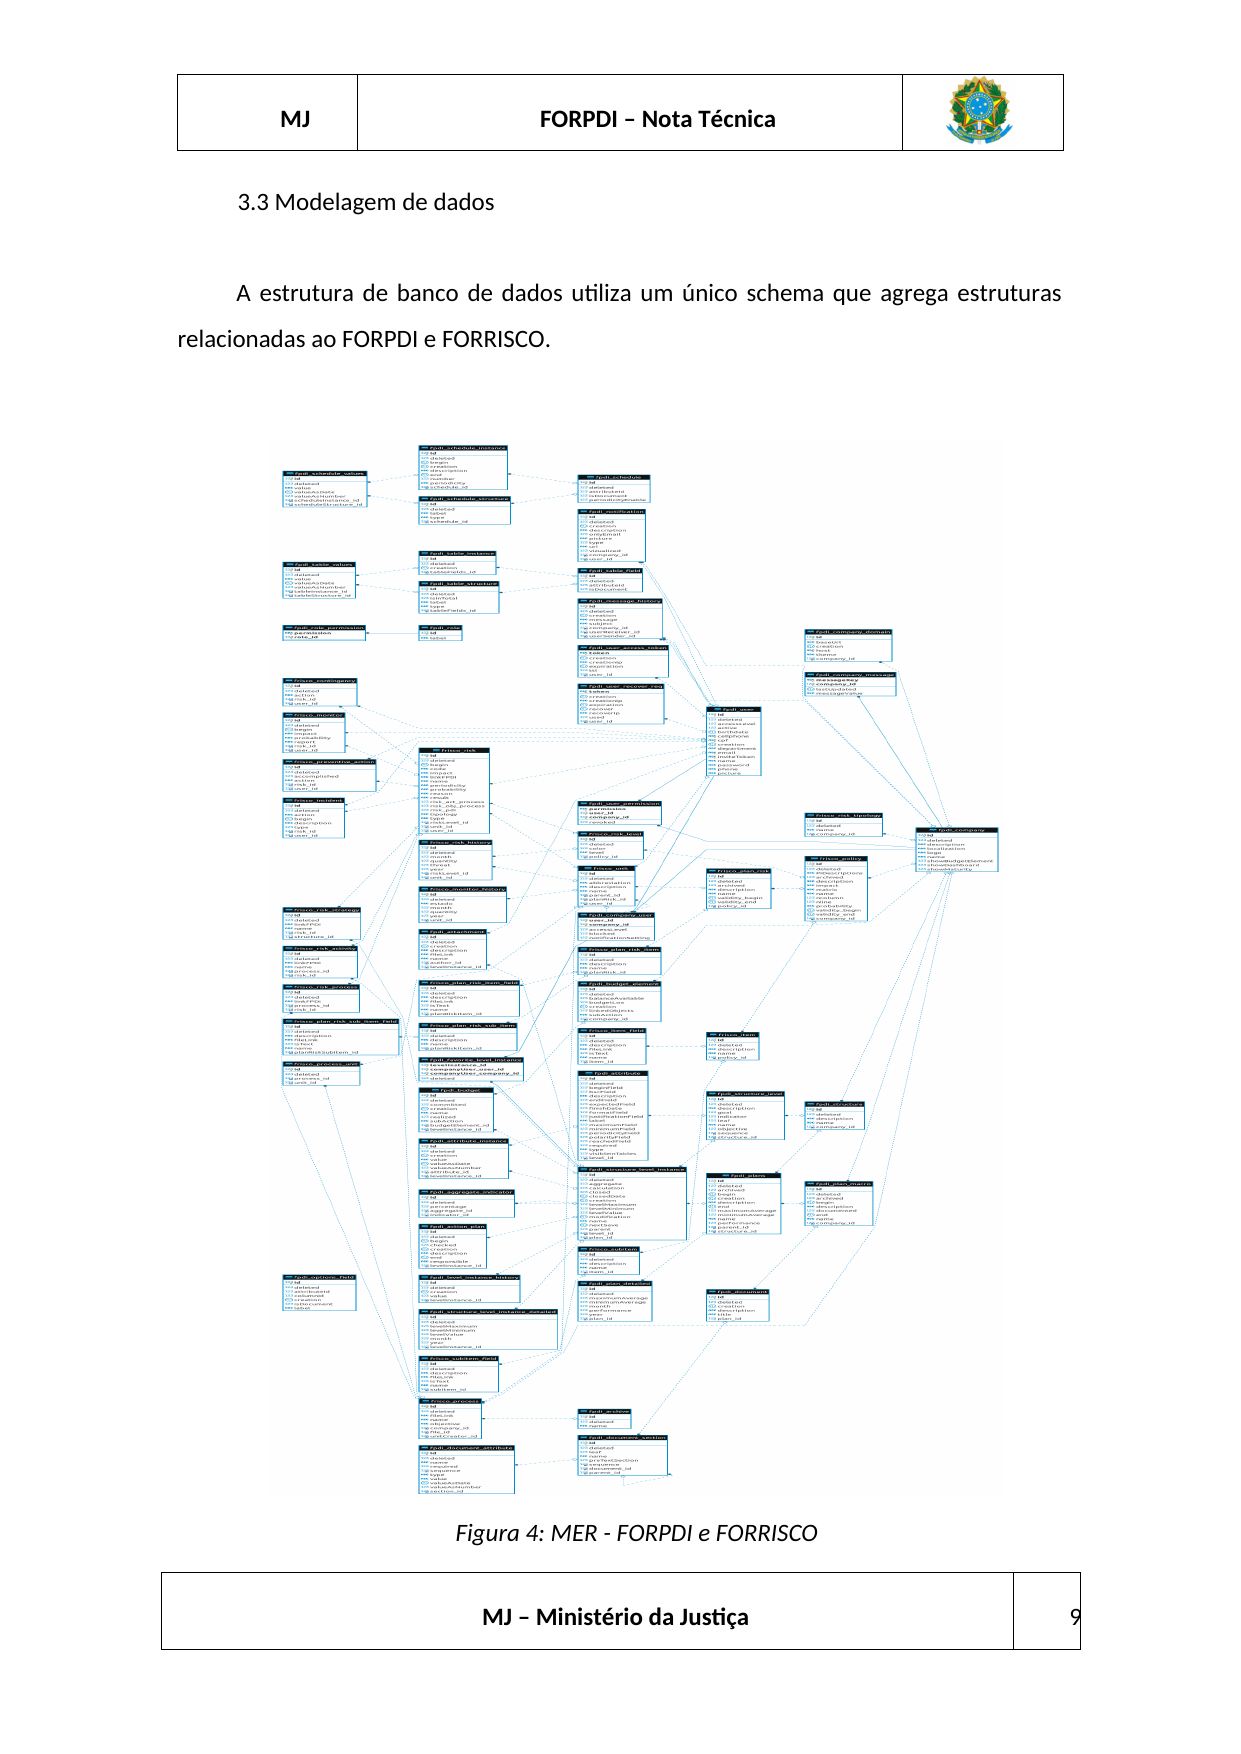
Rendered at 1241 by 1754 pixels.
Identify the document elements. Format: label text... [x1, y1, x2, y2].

text Figura 4: MER - FORPDI e FORRISCO [269, 1496, 1004, 1548]
text A estrutura de banco de dados utiliza um único schema que agrega estruturas relacionadas ao FORPDI e FORRISCO. [177, 277, 1063, 353]
picture [944, 75, 1020, 149]
subtitle 3.3 Modelagem de dados [494, 186, 1063, 216]
picture [268, 439, 1005, 1496]
subtitle 3.3 Modelagem de dados [177, 186, 237, 216]
